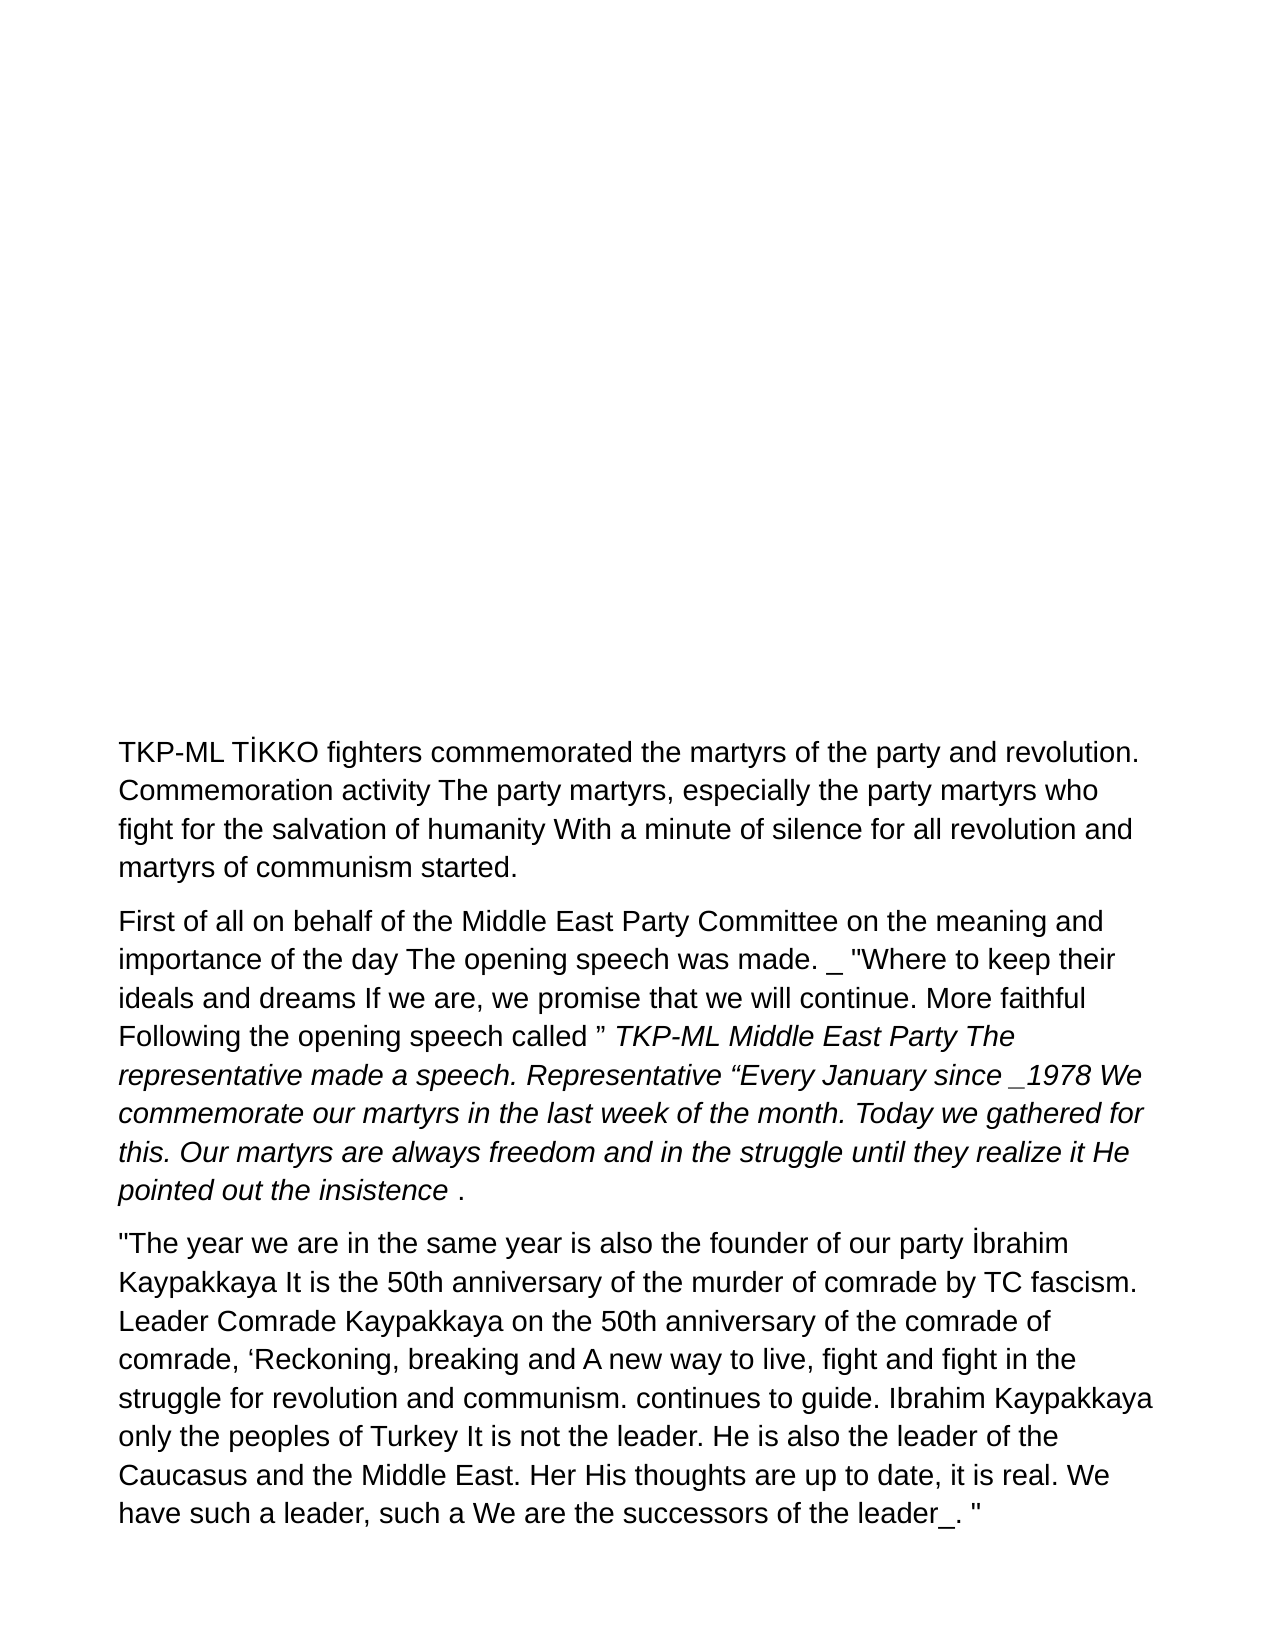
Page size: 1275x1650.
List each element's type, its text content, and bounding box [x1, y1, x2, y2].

text TKP-ML TİKKO fighters commemorated the martyrs of the party and revolution. Commemoration activity The party martyrs, especially the party martyrs who fight for the salvation of humanity With a minute of silence for all revolution and martyrs of communism started. [118, 118, 1157, 884]
text "The year we are in the same year is also the founder of our party İbrahim Kaypakkaya It is the 50th anniversary of the murder of comrade by TC fascism. Leader Comrade Kaypakkaya on the 50th anniversary of the comrade of comrade, ‘Reckoning, breaking and A new way to live, fight and fight in the struggle for revolution and communism. continues to guide. Ibrahim Kaypakkaya only the peoples of Turkey It is not the leader. He is also the leader of the Caucasus and the Middle East. Her His thoughts are up to date, it is real. We have such a leader, such a We are the successors of the leader_. " [118, 1227, 1157, 1530]
text First of all on behalf of the Middle East Party Committee on the meaning and importance of the day The opening speech was made. _ "Where to keep their ideals and dreams If we are, we promise that we will continue. More faithful Following the opening speech called ” TKP-ML Middle East Party The representative made a speech. Representative “Every January since _1978 We commemorate our martyrs in the last week of the month. Today we gathered for this. Our martyrs are always freedom and in the struggle until they realize it He pointed out the insistence . [118, 904, 1157, 1207]
